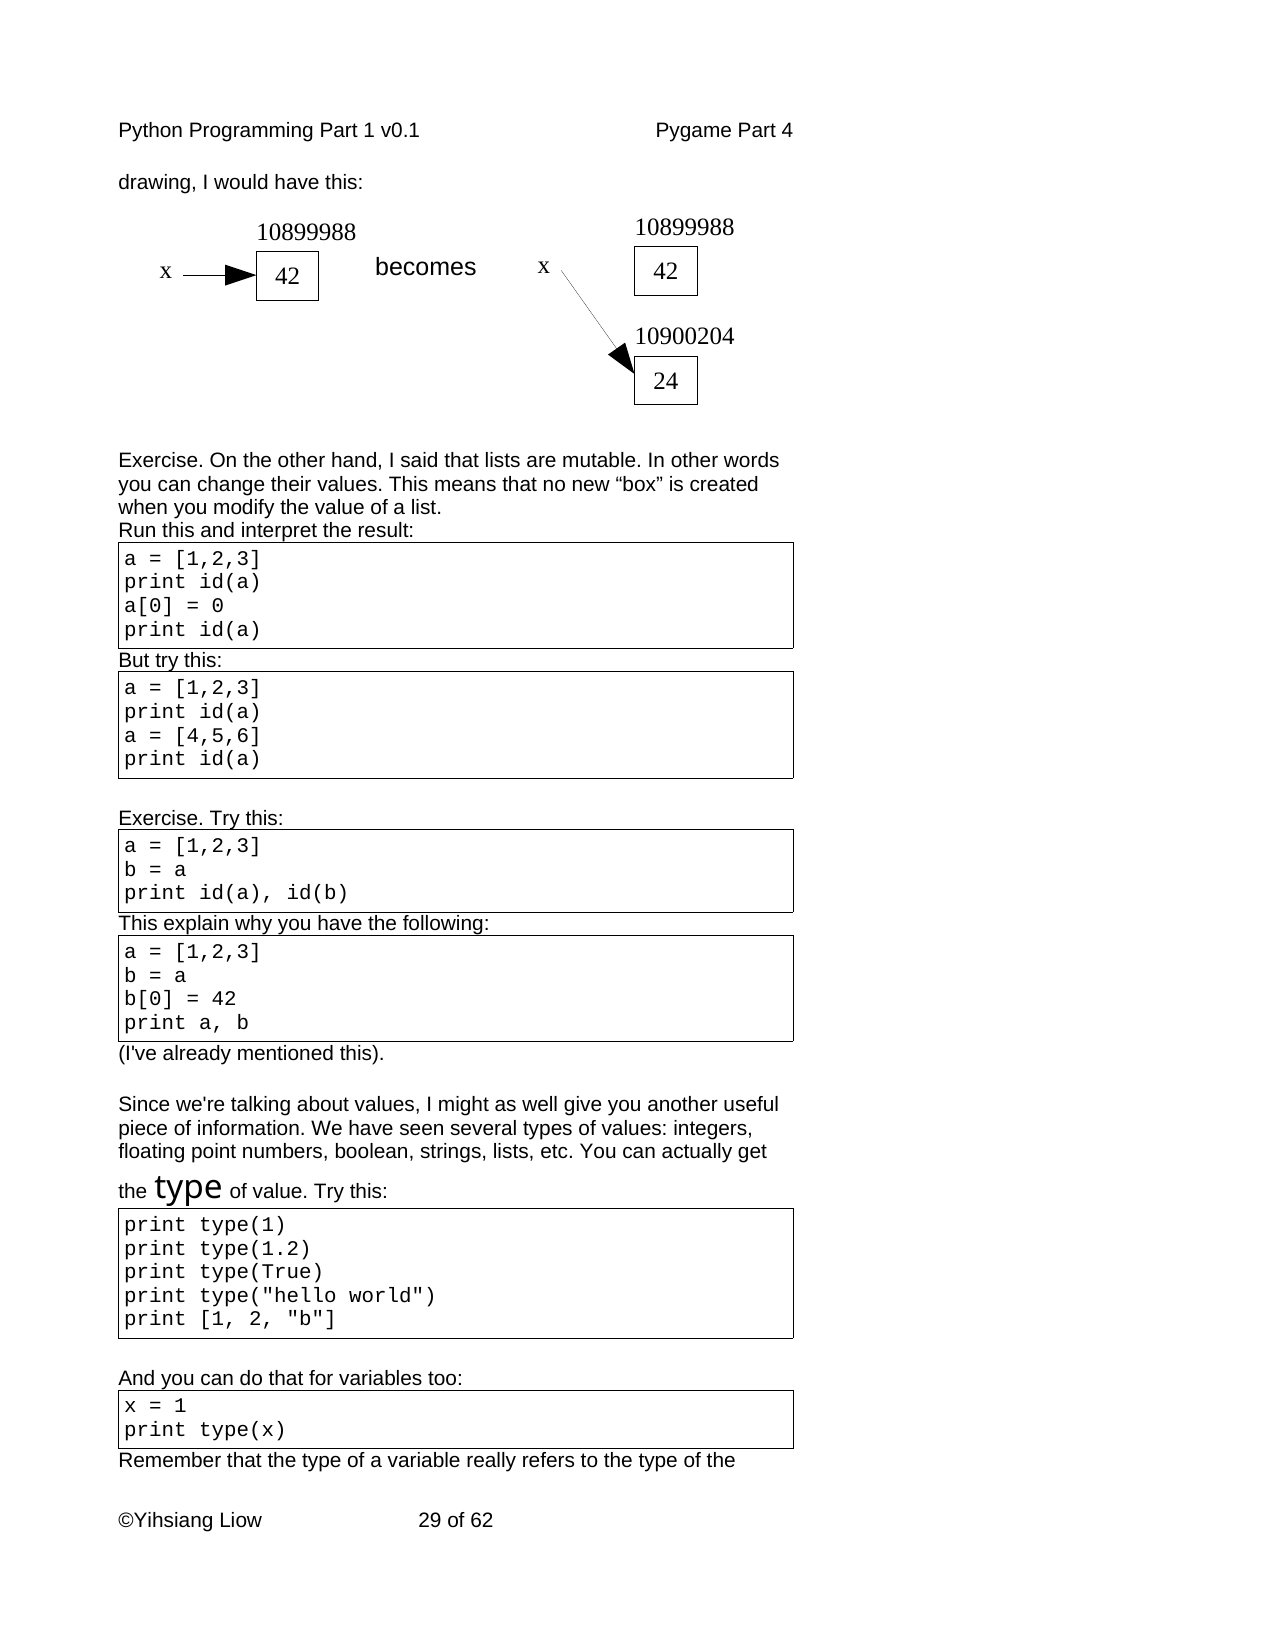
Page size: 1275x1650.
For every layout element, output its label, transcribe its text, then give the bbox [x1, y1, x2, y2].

table_header print type(1) print type(1.2) print type(True) print type("hello world") print [1, 2, "b"] [119, 1209, 793, 1338]
table_header a = [1,2,3] print id(a) a = [4,5,6] print id(a) [119, 672, 793, 778]
text Remember that the type of a variable really refers to the type of the [118, 1449, 793, 1472]
table_header x = 1 print type(x) [119, 1391, 793, 1448]
text But try this: [118, 649, 793, 671]
text drawing, I would have this: [118, 171, 793, 194]
text Since we're talking about values, I might as well give you another useful piece of information. We have seen several types of values: integers, floating point numbers, boolean, strings, lists, etc. You can actually get the type of value. Try this: [118, 1093, 793, 1208]
text Exercise. Try this: [118, 806, 793, 829]
table_header a = [1,2,3] b = a b[0] = 42 print a, b [119, 936, 793, 1041]
text (I've already mentioned this). [118, 1042, 793, 1064]
text Run this and interpret the result: [118, 519, 793, 542]
text And you can do that for variables too: [118, 1366, 793, 1389]
table_header a = [1,2,3] b = a print id(a), id(b) [119, 830, 793, 912]
table_header a = [1,2,3] print id(a) a[0] = 0 print id(a) [119, 543, 793, 648]
text This explain why you have the following: [118, 913, 793, 935]
text Exercise. On the other hand, I said that lists are mutable. In other words you can change their values. This means that no new “box” is created when you modify the value of a list. [118, 449, 793, 519]
